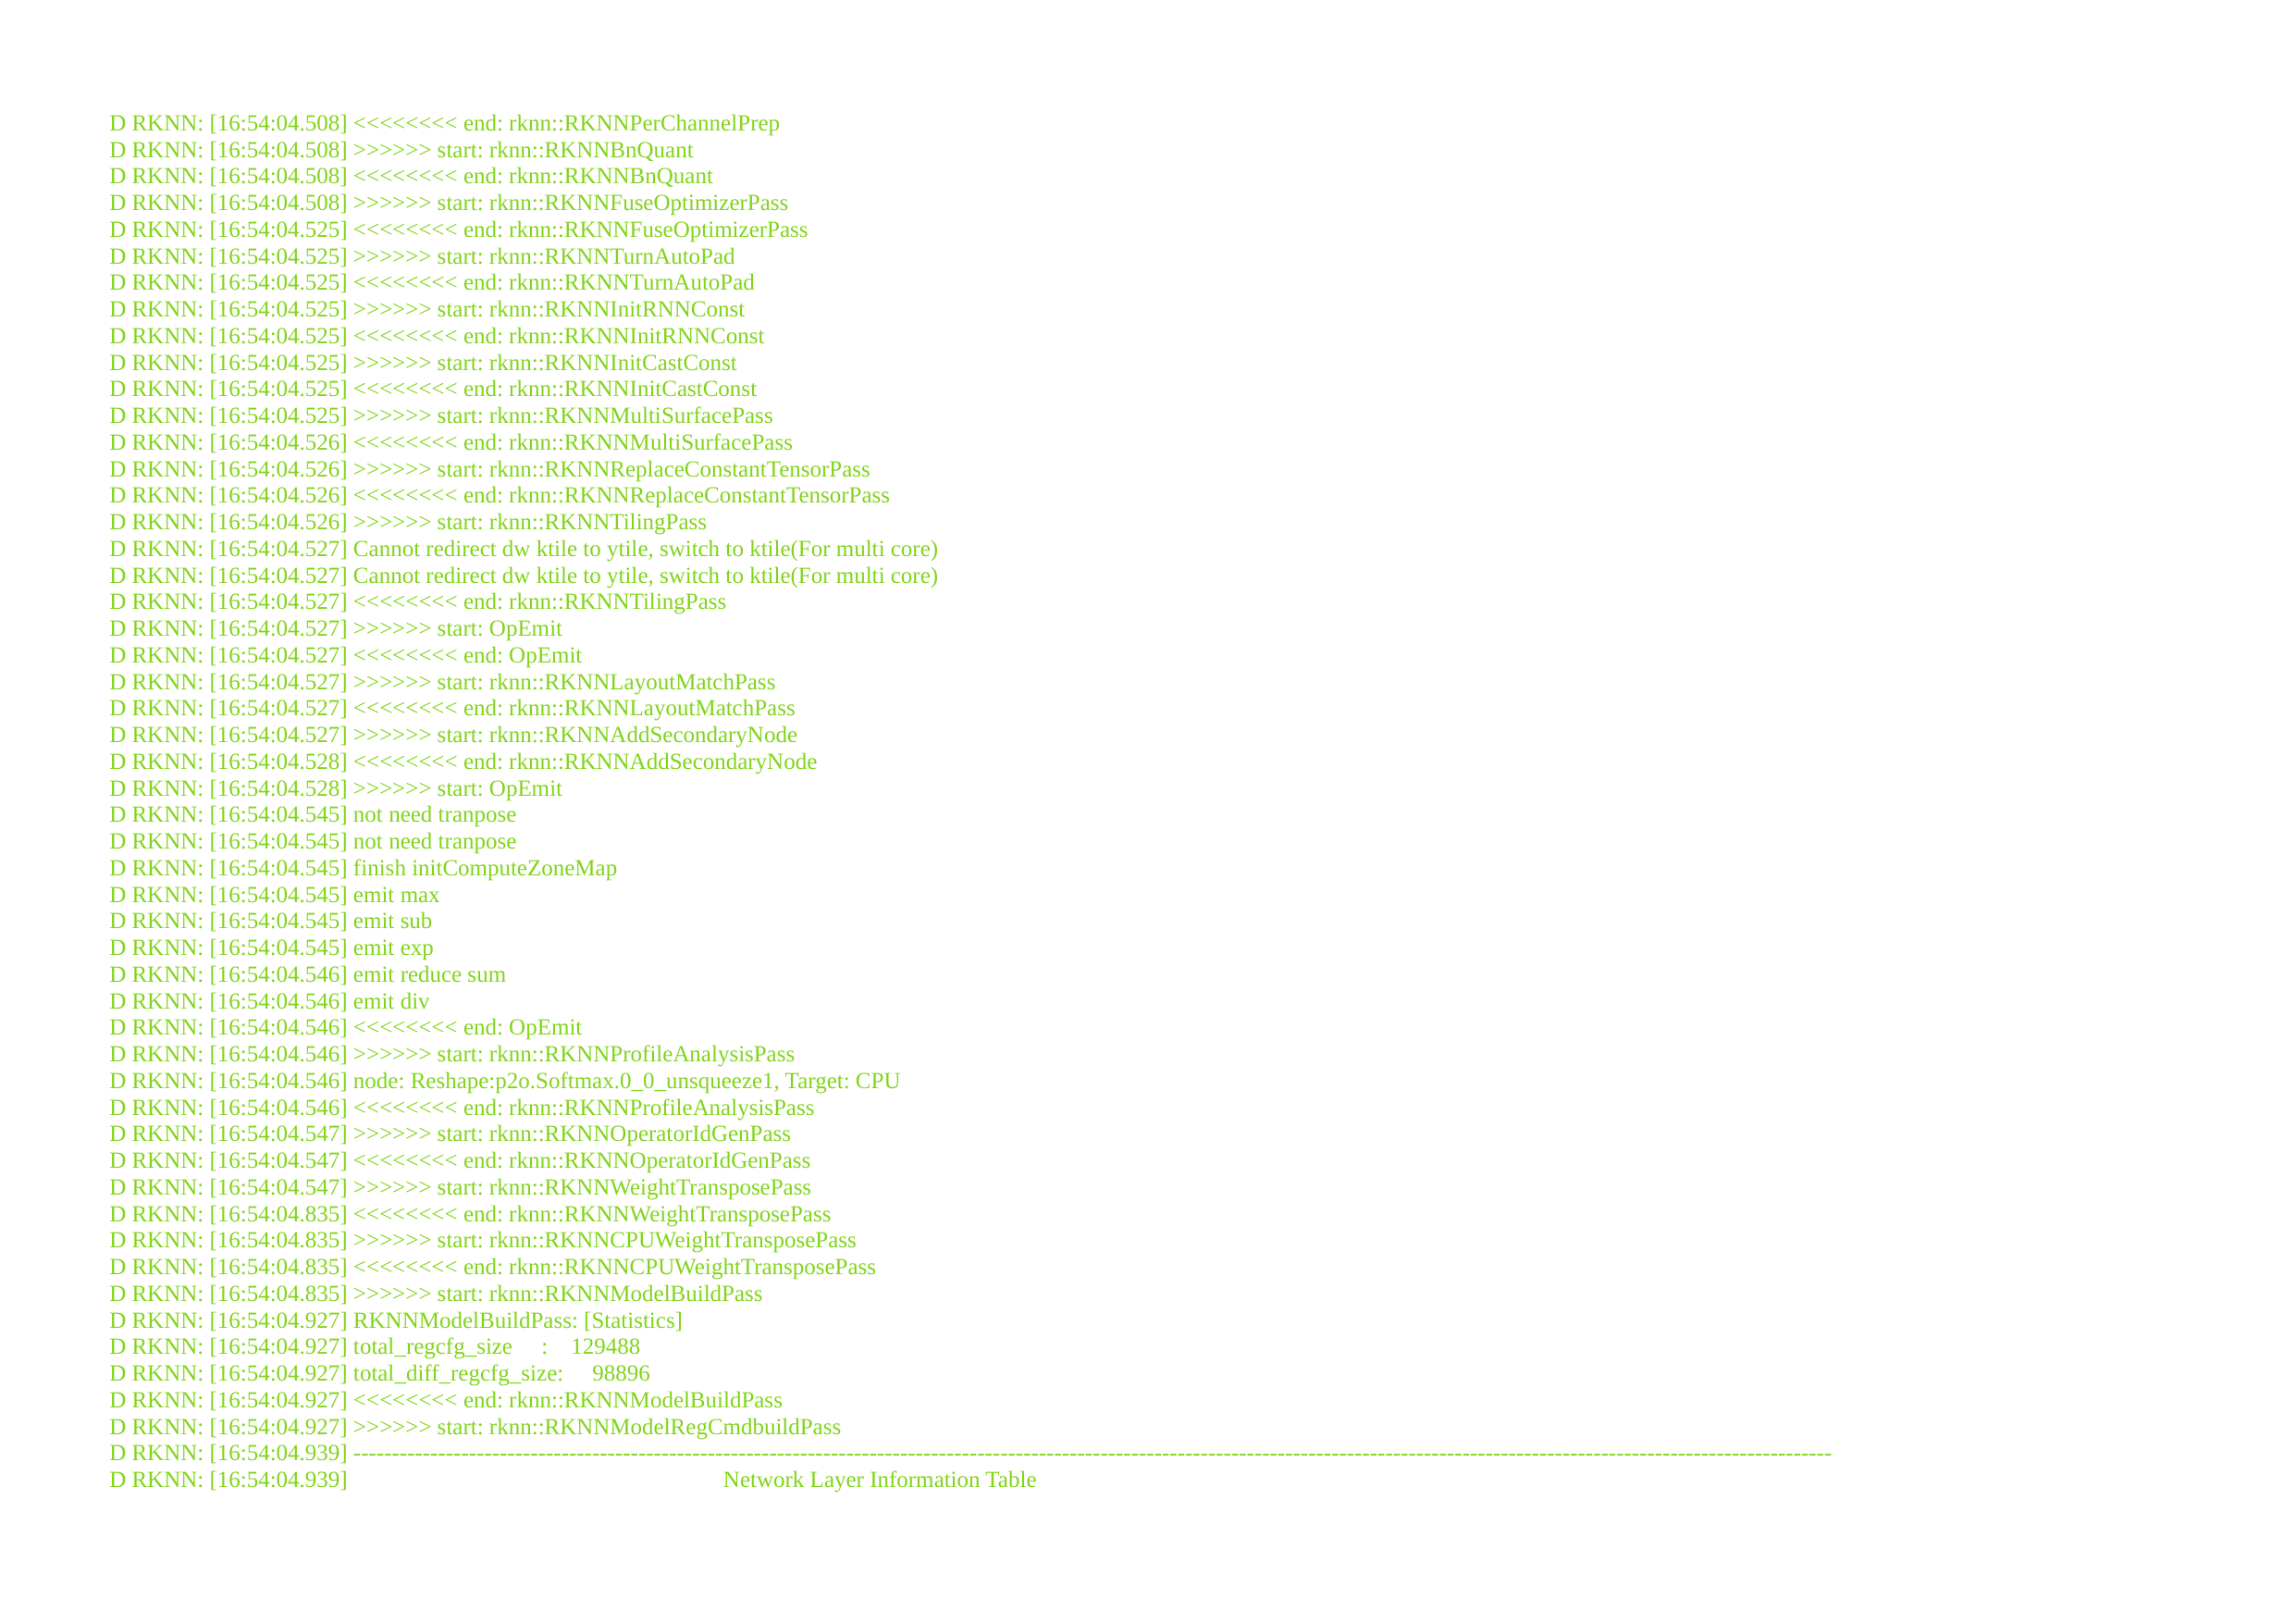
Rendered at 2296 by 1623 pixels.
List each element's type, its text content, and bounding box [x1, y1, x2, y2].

text D RKNN: [16:54:04.547] >>>>>> start: rknn::RKNNWeightTransposePass [109, 1173, 2186, 1200]
text D RKNN: [16:54:04.546] >>>>>> start: rknn::RKNNProfileAnalysisPass [109, 1040, 2186, 1067]
text D RKNN: [16:54:04.545] emit sub [109, 908, 2186, 934]
text D RKNN: [16:54:04.526] <<<<<<<< end: rknn::RKNNMultiSurfacePass [109, 428, 2186, 455]
text D RKNN: [16:54:04.547] >>>>>> start: rknn::RKNNOperatorIdGenPass [109, 1121, 2186, 1146]
text D RKNN: [16:54:04.546] <<<<<<<< end: rknn::RKNNProfileAnalysisPass [109, 1094, 2186, 1121]
text D RKNN: [16:54:04.835] >>>>>> start: rknn::RKNNModelBuildPass [109, 1280, 2186, 1307]
text D RKNN: [16:54:04.547] <<<<<<<< end: rknn::RKNNOperatorIdGenPass [109, 1146, 2186, 1173]
text D RKNN: [16:54:04.528] >>>>>> start: OpEmit [109, 774, 2186, 801]
text D RKNN: [16:54:04.508] <<<<<<<< end: rknn::RKNNPerChannelPrep [109, 109, 2186, 136]
text D RKNN: [16:54:04.527] <<<<<<<< end: rknn::RKNNLayoutMatchPass [109, 695, 2186, 721]
text D RKNN: [16:54:04.527] >>>>>> start: rknn::RKNNLayoutMatchPass [109, 668, 2186, 695]
text D RKNN: [16:54:04.526] >>>>>> start: rknn::RKNNReplaceConstantTensorPass [109, 455, 2186, 482]
text D RKNN: [16:54:04.546] <<<<<<<< end: OpEmit [109, 1014, 2186, 1040]
text D RKNN: [16:54:04.525] <<<<<<<< end: rknn::RKNNInitCastConst [109, 376, 2186, 402]
text D RKNN: [16:54:04.526] >>>>>> start: rknn::RKNNTilingPass [109, 508, 2186, 535]
text D RKNN: [16:54:04.927] total_diff_regcfg_size: 98896 [109, 1359, 2186, 1386]
text D RKNN: [16:54:04.927] <<<<<<<< end: rknn::RKNNModelBuildPass [109, 1386, 2186, 1413]
text D RKNN: [16:54:04.545] emit max [109, 881, 2186, 908]
text D RKNN: [16:54:04.545] finish initComputeZoneMap [109, 854, 2186, 881]
text D RKNN: [16:54:04.927] total_regcfg_size : 129488 [109, 1333, 2186, 1359]
text D RKNN: [16:54:04.927] >>>>>> start: rknn::RKNNModelRegCmdbuildPass [109, 1413, 2186, 1440]
text D RKNN: [16:54:04.545] emit exp [109, 934, 2186, 960]
text D RKNN: [16:54:04.527] >>>>>> start: OpEmit [109, 614, 2186, 641]
text D RKNN: [16:54:04.508] >>>>>> start: rknn::RKNNFuseOptimizerPass [109, 189, 2186, 216]
text D RKNN: [16:54:04.545] not need tranpose [109, 801, 2186, 827]
text D RKNN: [16:54:04.527] <<<<<<<< end: rknn::RKNNTilingPass [109, 588, 2186, 614]
text D RKNN: [16:54:04.508] >>>>>> start: rknn::RKNNBnQuant [109, 136, 2186, 163]
text D RKNN: [16:54:04.927] RKNNModelBuildPass: [Statistics] [109, 1307, 2186, 1333]
text D RKNN: [16:54:04.835] >>>>>> start: rknn::RKNNCPUWeightTransposePass [109, 1227, 2186, 1253]
text D RKNN: [16:54:04.508] <<<<<<<< end: rknn::RKNNBnQuant [109, 163, 2186, 189]
text D RKNN: [16:54:04.835] <<<<<<<< end: rknn::RKNNCPUWeightTransposePass [109, 1253, 2186, 1280]
text D RKNN: [16:54:04.528] <<<<<<<< end: rknn::RKNNAddSecondaryNode [109, 748, 2186, 774]
text D RKNN: [16:54:04.527] Cannot redirect dw ktile to ytile, switch to ktile(For multi core) [109, 562, 2186, 588]
text D RKNN: [16:54:04.525] >>>>>> start: rknn::RKNNInitRNNConst [109, 295, 2186, 322]
text D RKNN: [16:54:04.546] node: Reshape:p2o.Softmax.0_0_unsqueeze1, Target: CPU [109, 1067, 2186, 1094]
text D RKNN: [16:54:04.939] Network Layer Information Table [109, 1466, 2186, 1493]
text D RKNN: [16:54:04.525] >>>>>> start: rknn::RKNNInitCastConst [109, 349, 2186, 376]
text D RKNN: [16:54:04.525] <<<<<<<< end: rknn::RKNNFuseOptimizerPass [109, 216, 2186, 242]
text D RKNN: [16:54:04.525] >>>>>> start: rknn::RKNNTurnAutoPad [109, 242, 2186, 269]
text D RKNN: [16:54:04.525] <<<<<<<< end: rknn::RKNNTurnAutoPad [109, 269, 2186, 295]
text D RKNN: [16:54:04.546] emit reduce sum [109, 960, 2186, 987]
text D RKNN: [16:54:04.527] >>>>>> start: rknn::RKNNAddSecondaryNode [109, 721, 2186, 748]
text D RKNN: [16:54:04.939] ------------------------------------------------------------------------------------------------------------------------------------------------------------------------------------------------ [109, 1440, 2186, 1466]
text D RKNN: [16:54:04.526] <<<<<<<< end: rknn::RKNNReplaceConstantTensorPass [109, 482, 2186, 508]
text D RKNN: [16:54:04.525] <<<<<<<< end: rknn::RKNNInitRNNConst [109, 322, 2186, 349]
text D RKNN: [16:54:04.527] Cannot redirect dw ktile to ytile, switch to ktile(For multi core) [109, 535, 2186, 562]
text D RKNN: [16:54:04.525] >>>>>> start: rknn::RKNNMultiSurfacePass [109, 402, 2186, 428]
text D RKNN: [16:54:04.545] not need tranpose [109, 827, 2186, 854]
text D RKNN: [16:54:04.546] emit div [109, 987, 2186, 1014]
text D RKNN: [16:54:04.835] <<<<<<<< end: rknn::RKNNWeightTransposePass [109, 1200, 2186, 1227]
text D RKNN: [16:54:04.527] <<<<<<<< end: OpEmit [109, 641, 2186, 668]
